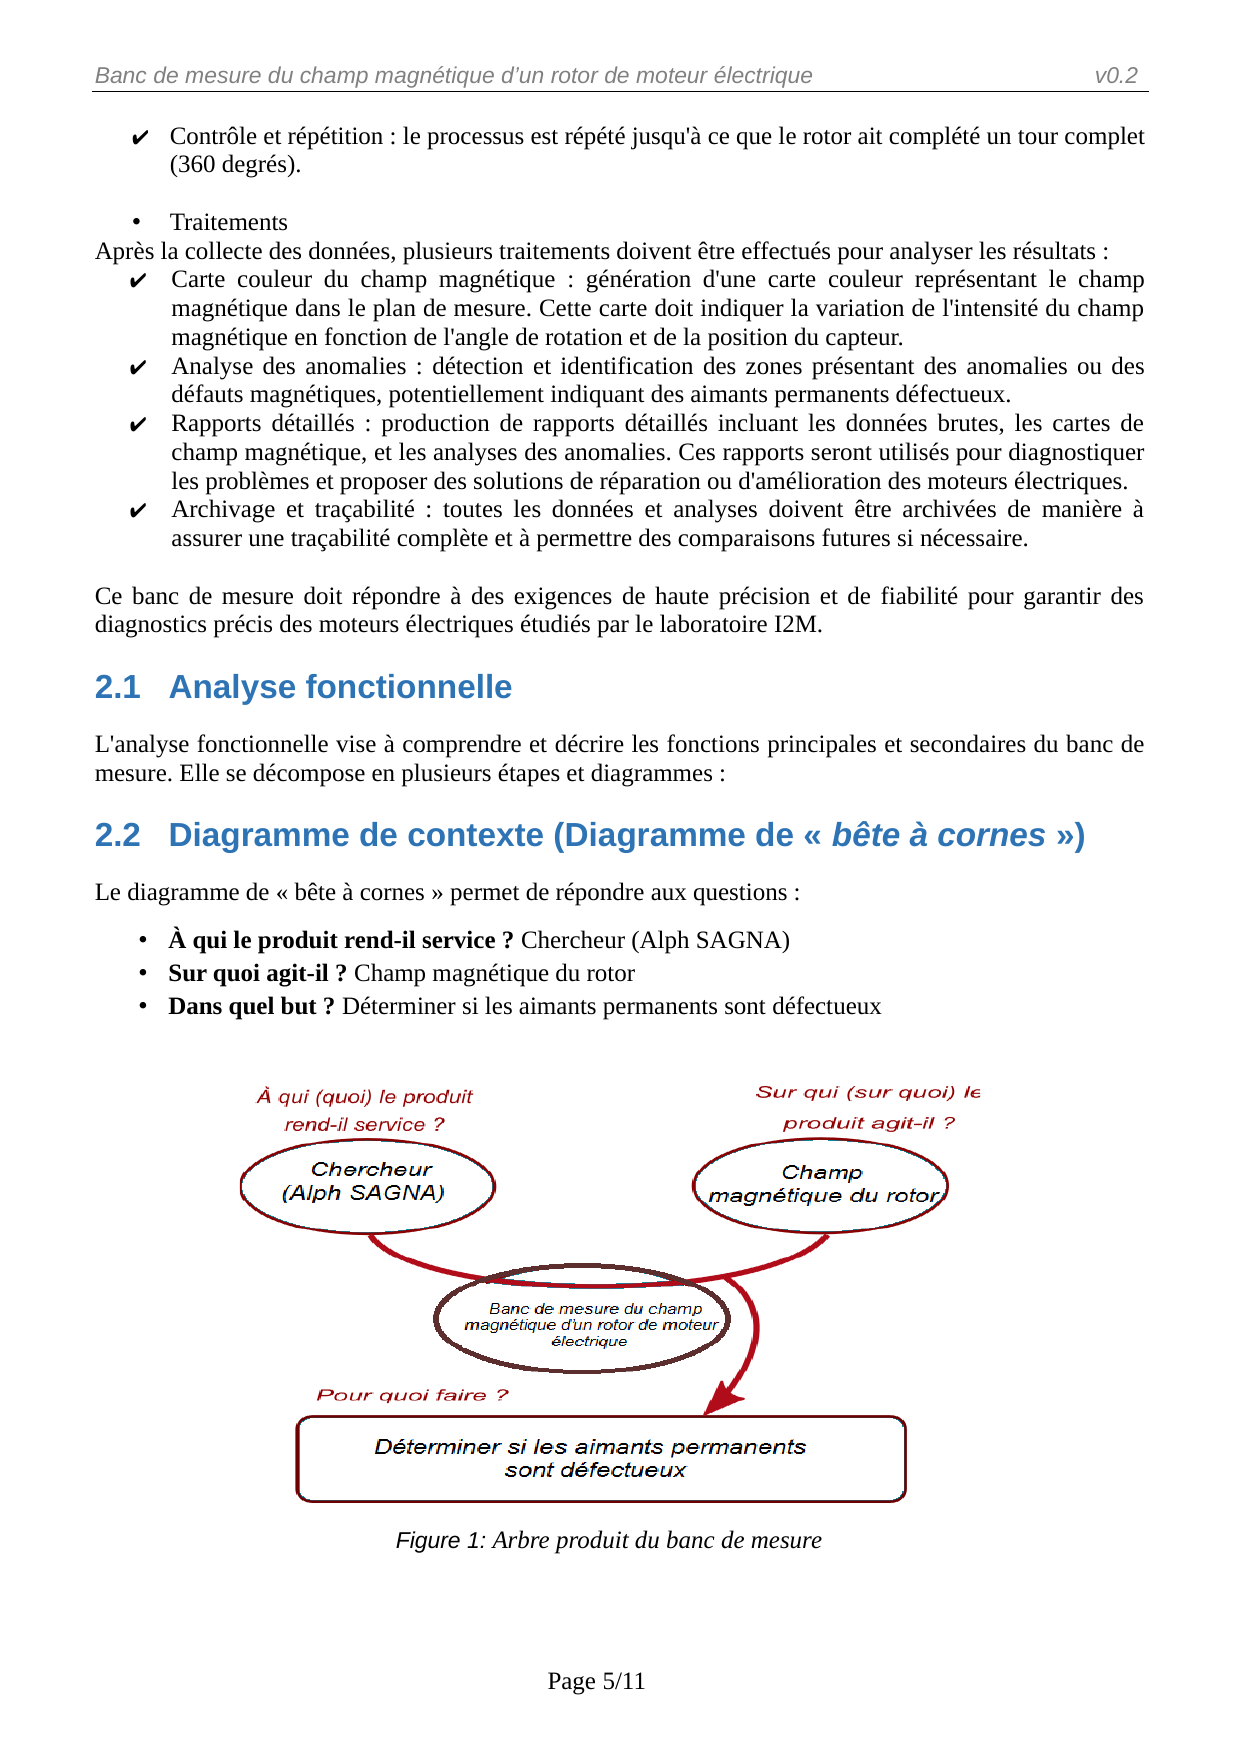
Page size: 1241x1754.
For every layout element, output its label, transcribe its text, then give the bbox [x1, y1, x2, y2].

list Dans quel but ? Déterminer si les aimants permanents sont défectueux [139, 991, 1146, 1053]
list Rapports détaillés : production de rapports détaillés incluant les données brutes, les cartes de champ magnétique, et les analyses des anomalies. Ces rapports seront utilisés pour diagnostiquer les problèmes et proposer des solutions de réparation ou d'amélioration des moteurs électriques. [130, 408, 1146, 494]
list Archivage et traçabilité : toutes les données et analyses doivent être archivées de manière à assurer une traçabilité complète et à permettre des comparaisons futures si nécessaire. [130, 494, 1146, 552]
list Carte couleur du champ magnétique : génération d'une carte couleur représentant le champ magnétique dans le plan de mesure. Cette carte doit indiquer la variation de l'intensité du champ magnétique en fonction de l'angle de rotation et de la position du capteur. [130, 264, 1146, 351]
text Après la collecte des données, plusieurs traitements doivent être effectués pour analyser les résultats : [94, 236, 1146, 264]
text Figure 1: Arbre produit du banc de mesure [240, 1513, 980, 1554]
list Analyse des anomalies : détection et identification des zones présentant des anomalies ou des défauts magnétiques, potentiellement indiquant des aimants permanents défectueux. [130, 351, 1146, 408]
subtitle Analyse fonctionnelle [94, 667, 1146, 706]
text Le diagramme de « bête à cornes » permet de répondre aux questions : [94, 877, 1146, 906]
list Sur quoi agit-il ? Champ magnétique du rotor [139, 958, 1146, 987]
subtitle Diagramme de contexte (Diagramme de « bête à cornes ») [94, 815, 1146, 854]
list À qui le produit rend-il service ? Chercheur (Alph SAGNA) [139, 925, 1146, 954]
text Ce banc de mesure doit répondre à des exigences de haute précision et de fiabilité pour garantir des diagnostics précis des moteurs électriques étudiés par le laboratoire I2M. [94, 581, 1146, 638]
list Traitements [132, 207, 1146, 236]
list Contrôle et répétition : le processus est répété jusqu'à ce que le rotor ait complété un tour complet (360 degrés). [132, 121, 1146, 178]
text L'analyse fonctionnelle vise à comprendre et décrire les fonctions principales et secondaires du banc de mesure. Elle se décompose en plusieurs étapes et diagrammes : [94, 729, 1146, 787]
